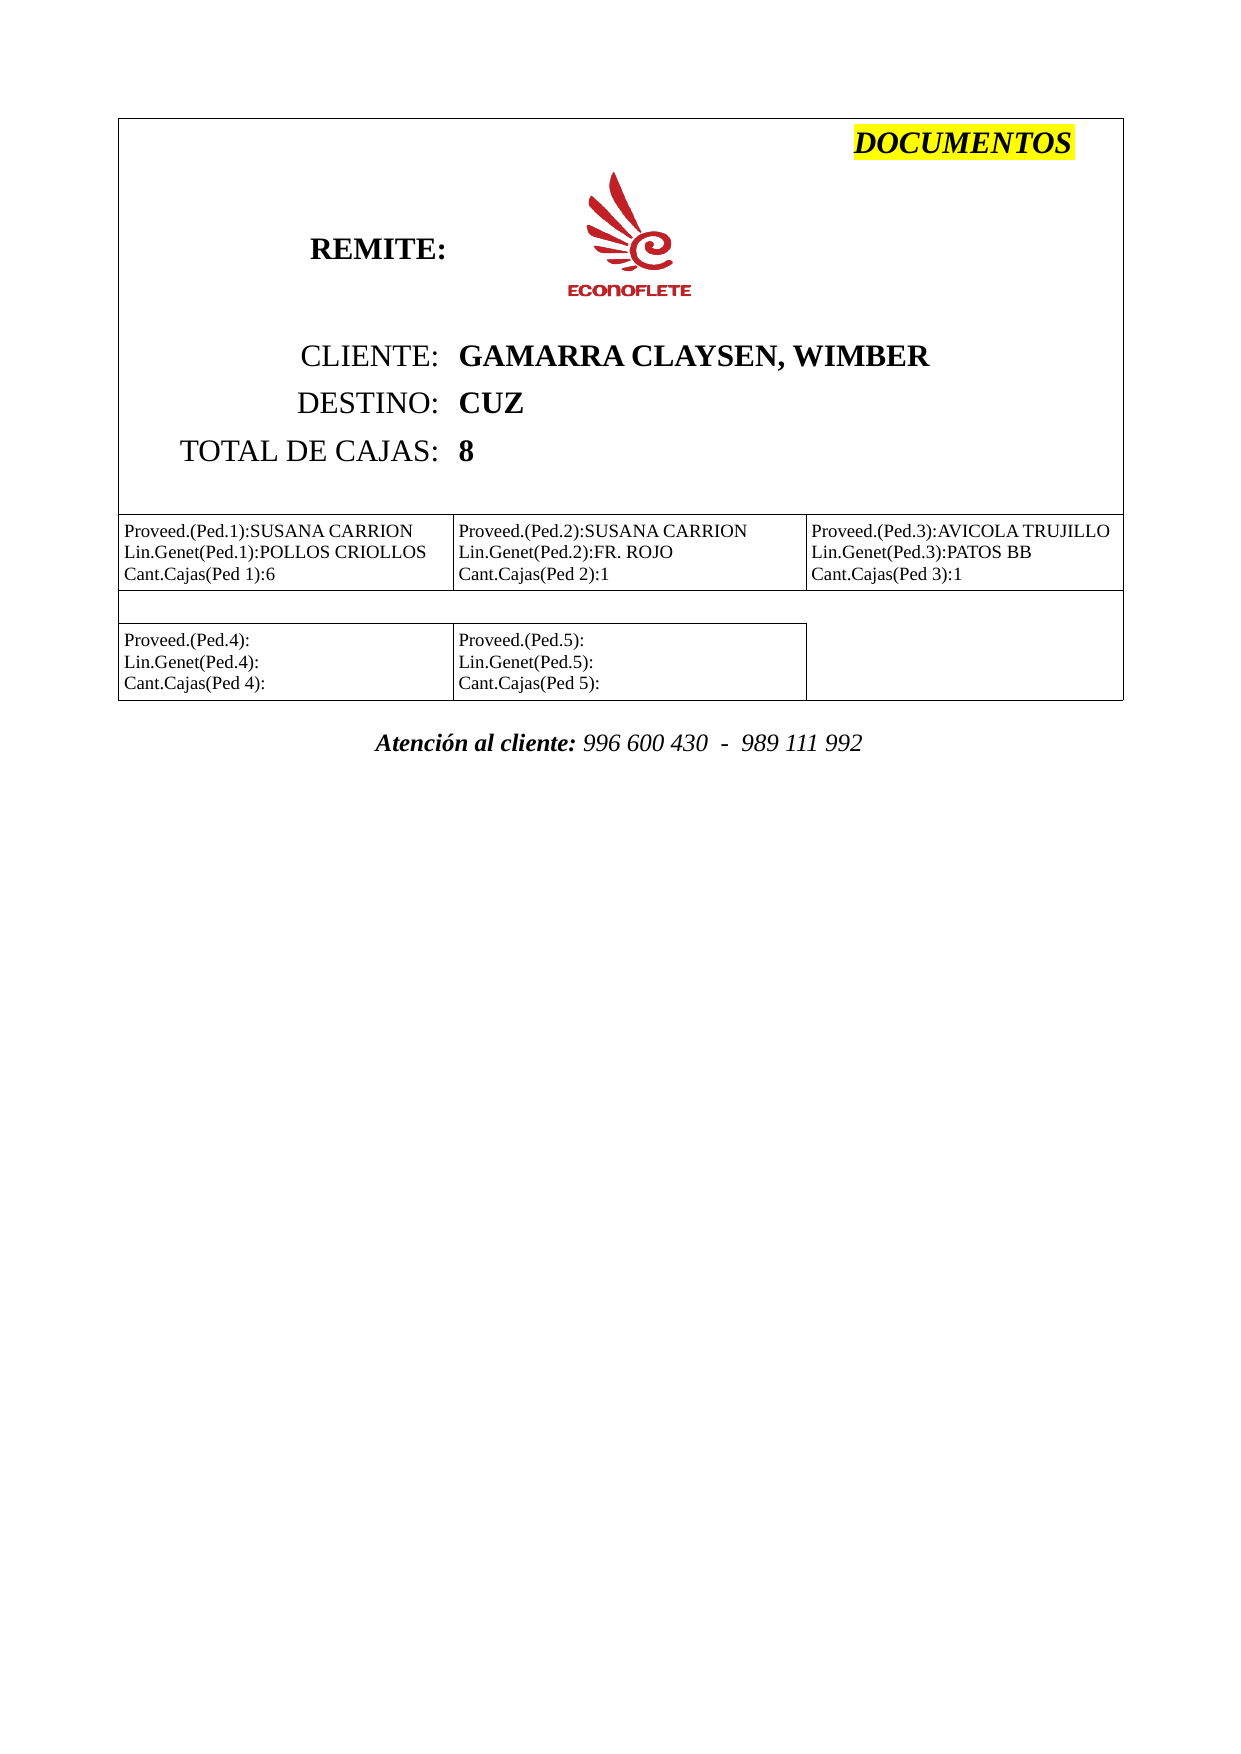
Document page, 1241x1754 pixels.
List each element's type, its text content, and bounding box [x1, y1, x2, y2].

table_cell [453, 474, 806, 514]
table_header DOCUMENTOS [806, 119, 1123, 166]
table_cell Proveed.(Ped.2):SUSANA CARRION Lin.Genet(Ped.2):FR. ROJO Cant.Cajas(Ped 2):1 [454, 515, 806, 590]
table_cell REMITE: [119, 166, 453, 332]
table_cell [806, 379, 1123, 426]
table_cell [806, 474, 1123, 514]
table_cell DESTINO: [119, 379, 453, 426]
table_cell Proveed.(Ped.4): Lin.Genet(Ped.4): Cant.Cajas(Ped 4): [119, 624, 453, 699]
picture [552, 171, 707, 297]
table_header [119, 119, 453, 166]
table_cell [119, 591, 453, 623]
table_cell [807, 623, 1123, 699]
text Atención al cliente: 996 600 430 - 989 111 992 [118, 728, 1122, 757]
table_cell TOTAL DE CAJAS: [119, 426, 453, 474]
table_cell GAMARRA CLAYSEN, WIMBER [453, 332, 1123, 379]
table_cell [806, 591, 1123, 623]
table_cell Proveed.(Ped.5): Lin.Genet(Ped.5): Cant.Cajas(Ped 5): [454, 624, 806, 699]
table_cell [453, 166, 806, 332]
table_cell Proveed.(Ped.3):AVICOLA TRUJILLO Lin.Genet(Ped.3):PATOS BB Cant.Cajas(Ped 3):1 [807, 515, 1123, 590]
table_cell CLIENTE: [119, 332, 453, 379]
table_cell CUZ [453, 379, 806, 426]
table_cell Proveed.(Ped.1):SUSANA CARRION Lin.Genet(Ped.1):POLLOS CRIOLLOS Cant.Cajas(Ped 1):6 [119, 515, 453, 590]
table_cell [119, 474, 453, 514]
table_header [453, 119, 806, 166]
table_cell [806, 166, 1123, 332]
table_cell 8 [453, 426, 1123, 474]
table_cell [453, 591, 806, 623]
